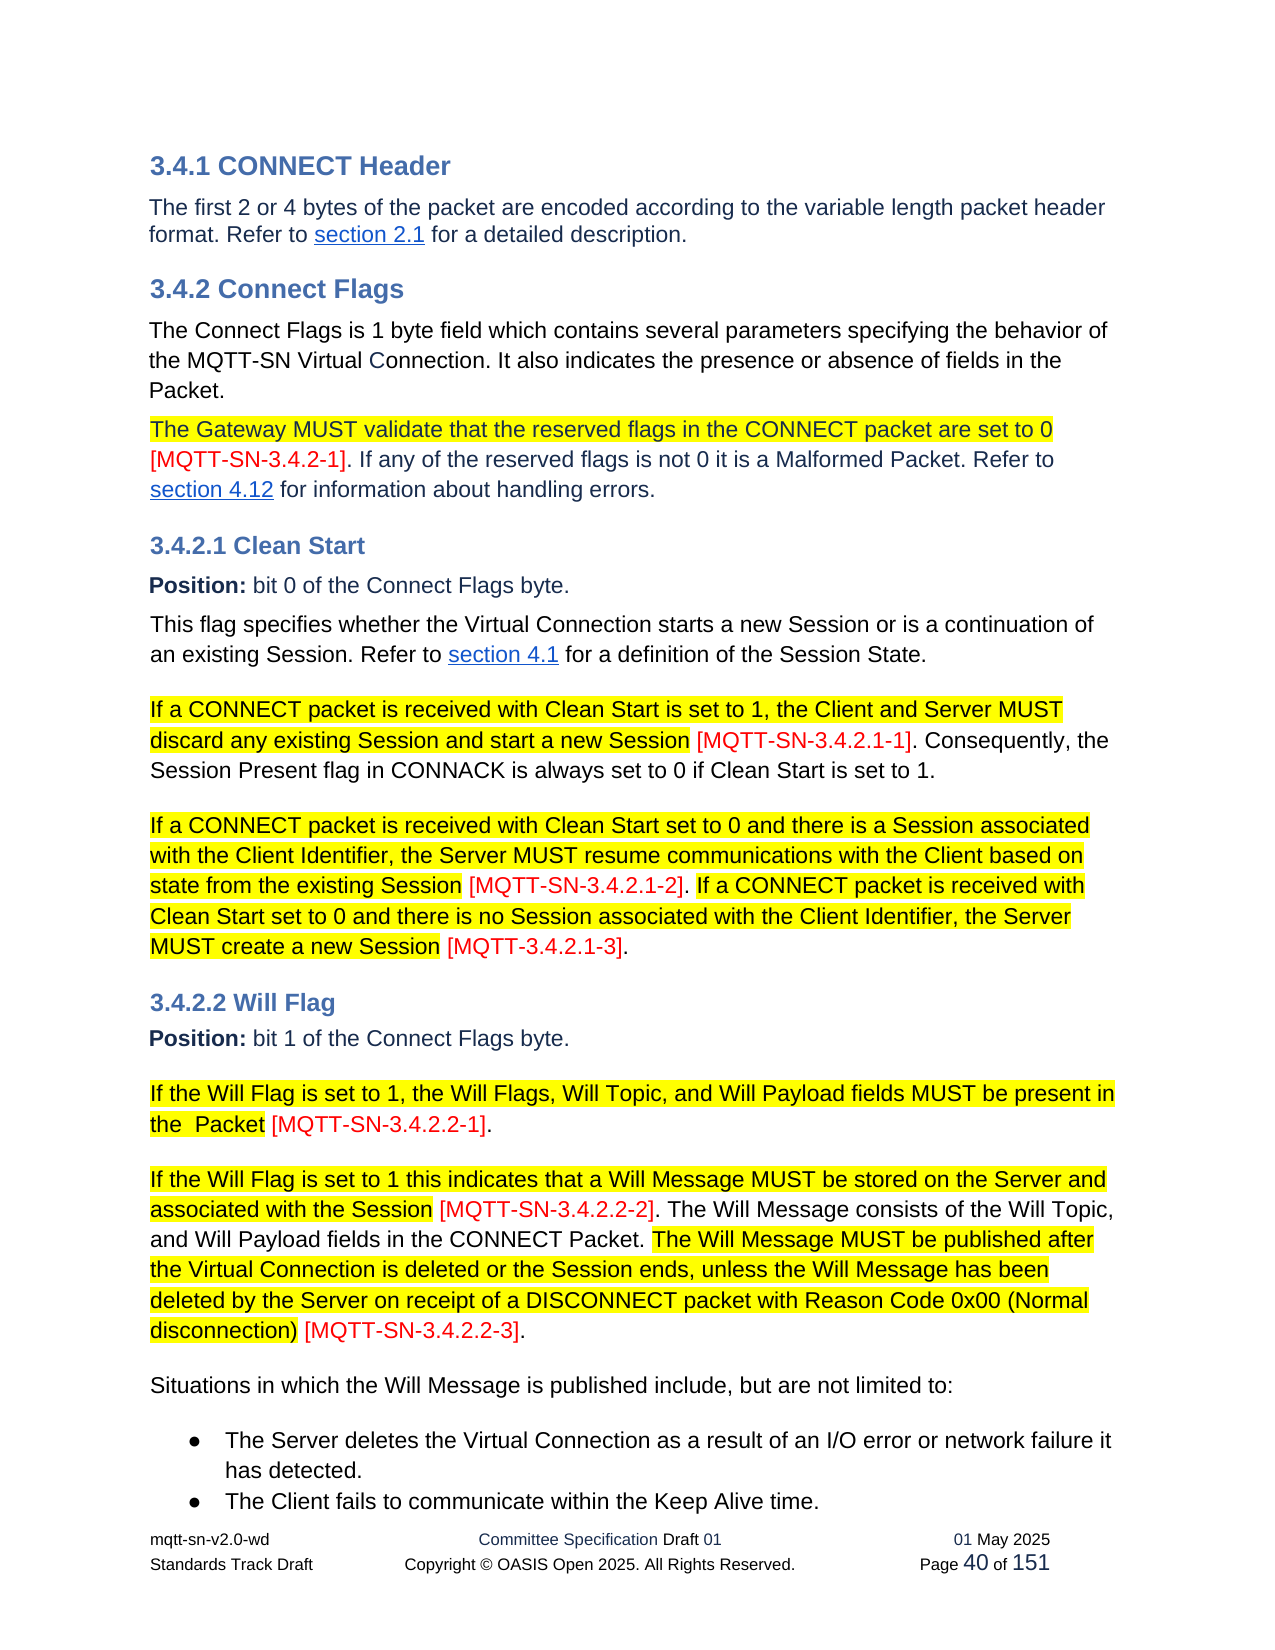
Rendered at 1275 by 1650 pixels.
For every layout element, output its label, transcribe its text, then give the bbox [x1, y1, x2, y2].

subtitle 3.4.2 Connect Flags [150, 273, 1124, 304]
list The Server deletes the Virtual Connection as a result of an I/O error or network failure it has detected. [187, 1427, 1125, 1484]
text If a CONNECT packet is received with Clean Start is set to 1, the Client and Server MUST discard any existing Session and start a new Session [MQTT-SN-3.4.2.1-1]. Consequently, the Session Present flag in CONNACK is always set to 0 if Clean Start is set to 1. [150, 696, 1125, 783]
text If the Will Flag is set to 1 this indicates that a Will Message MUST be stored on the Server and associated with the Session [MQTT-SN-3.4.2.2-2]. The Will Message consists of the Will Topic, and Will Payload fields in the CONNECT Packet. The Will Message MUST be published after the Virtual Connection is deleted or the Session ends, unless the Will Message has been deleted by the Server on receipt of a DISCONNECT packet with Reason Code 0x00 (Normal disconnection) [MQTT-SN-3.4.2.2-3]. [150, 1166, 1124, 1343]
text The Connect Flags is 1 byte field which contains several parameters specifying the behavior of the MQTT-SN Virtual Connection. It also indicates the presence or absence of fields in the Packet. [148, 317, 1124, 403]
list The Client fails to communicate within the Keep Alive time. [187, 1488, 1125, 1514]
text Position: bit 1 of the Connect Flags byte. [148, 1025, 1124, 1052]
text Position: bit 0 of the Connect Flags byte. [148, 572, 1124, 599]
subtitle 3.4.2.2 Will Flag [150, 988, 1124, 1017]
subtitle 3.4.1 CONNECT Header [150, 150, 1124, 181]
text This flag specifies whether the Virtual Connection starts a new Session or is a continuation of an existing Session. Refer to section 4.1 for a definition of the Session State. [150, 611, 1125, 668]
text If a CONNECT packet is received with Clean Start set to 0 and there is a Session associated with the Client Identifier, the Server MUST resume communications with the Client based on state from the existing Session [MQTT-SN-3.4.2.1-2]. If a CONNECT packet is received with Clean Start set to 0 and there is no Session associated with the Client Identifier, the Server MUST create a new Session [MQTT-3.4.2.1-3]. [150, 812, 1125, 959]
text Situations in which the Will Message is published include, but are not limited to: [150, 1372, 1125, 1398]
text If the Will Flag is set to 1, the Will Flags, Will Topic, and Will Payload fields MUST be present in the Packet [MQTT-SN-3.4.2.2-1]. [150, 1080, 1125, 1137]
text The Gateway MUST validate that the reserved flags in the CONNECT packet are set to 0 [MQTT-SN-3.4.2-1]. If any of the reserved flags is not 0 it is a Malformed Packet. Refer to section 4.12 for information about handling errors. [150, 416, 1124, 502]
text The first 2 or 4 bytes of the packet are encoded according to the variable length packet header format. Refer to section 2.1 for a detailed description. [148, 194, 1124, 247]
subtitle 3.4.2.1 Clean Start [150, 531, 1124, 560]
